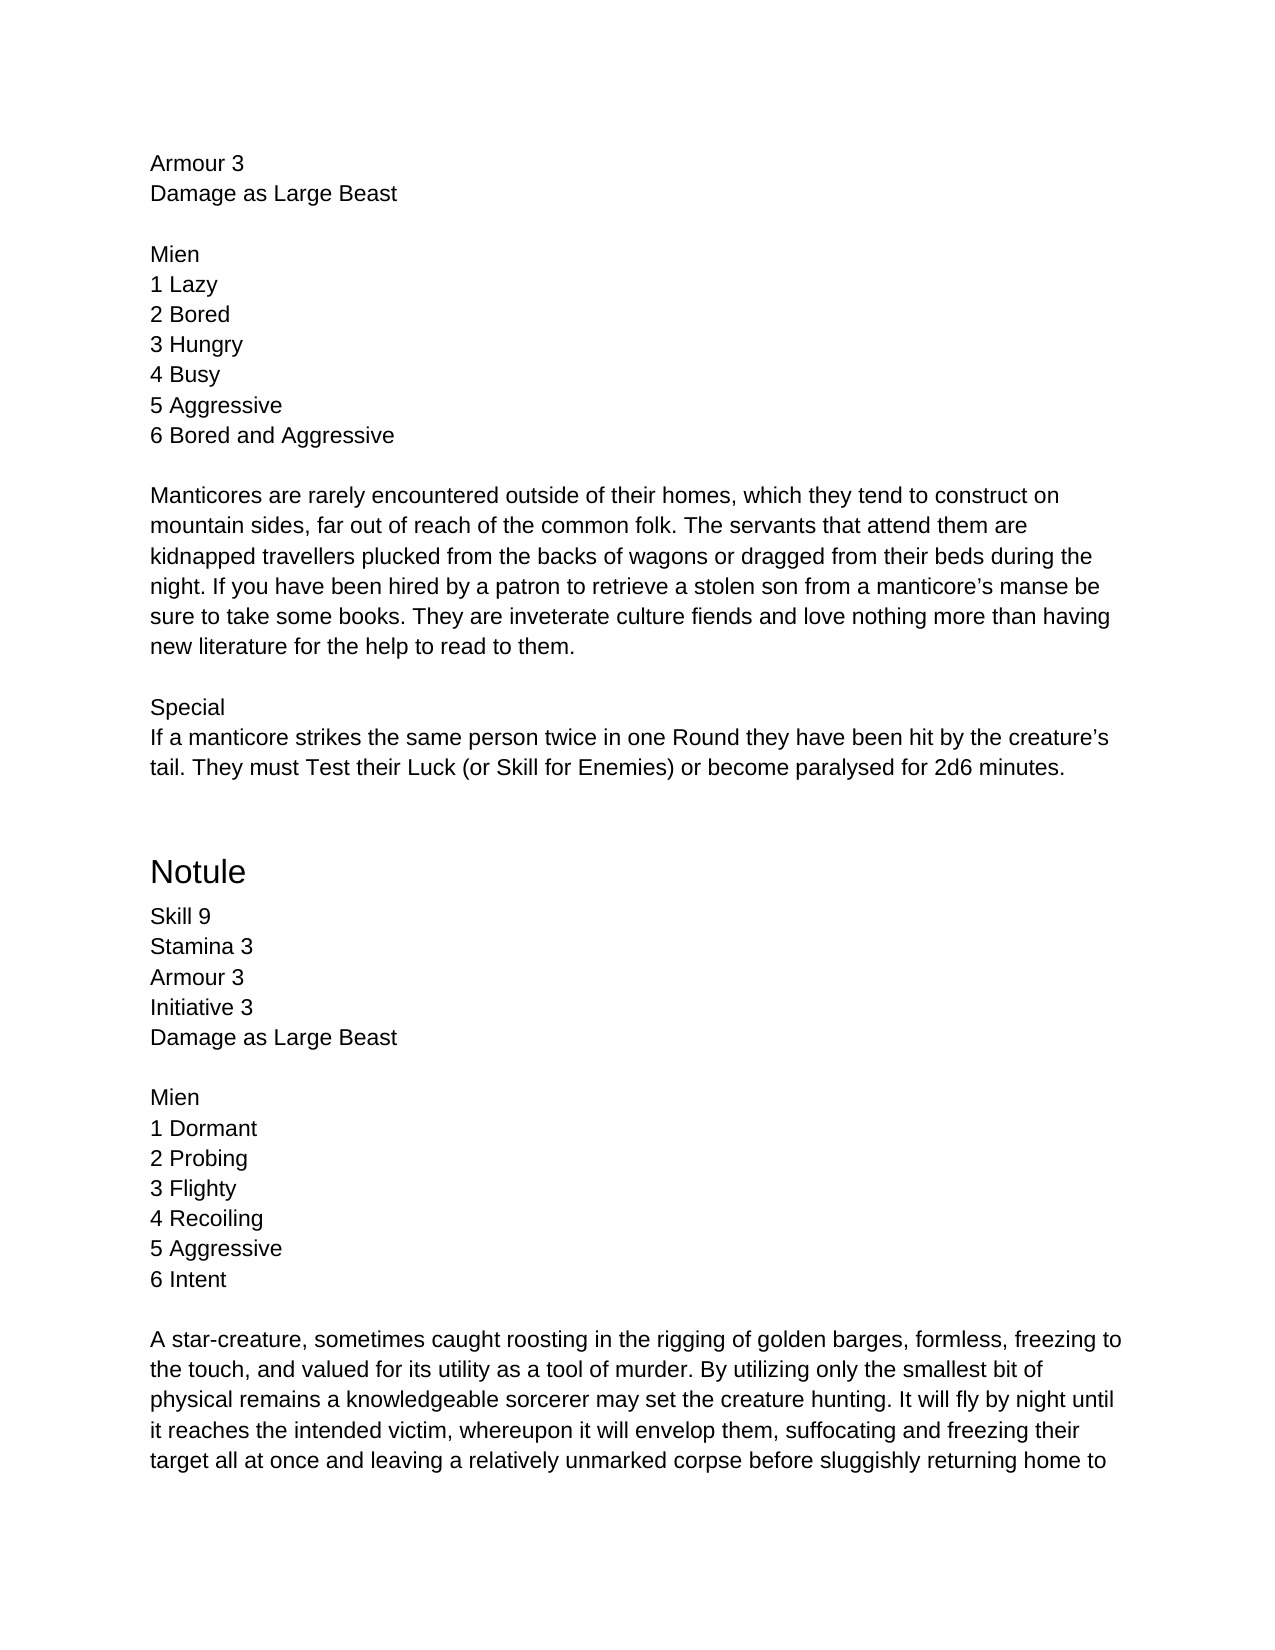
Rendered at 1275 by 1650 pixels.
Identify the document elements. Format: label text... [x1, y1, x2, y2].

text Manticores are rarely encountered outside of their homes, which they tend to construct on mountain sides, far out of reach of the common folk. The servants that attend them are kidnapped travellers plucked from the backs of wagons or dragged from their beds during the night. If you have been hired by a patron to retrieve a stolen son from a manticore’s manse be sure to take some books. They are inveterate culture fiends and love nothing more than having new literature for the help to read to them. [150, 482, 1125, 660]
text 2 Bored [150, 301, 1125, 327]
subtitle Notule [150, 852, 1125, 891]
text Initiative 3 [150, 994, 1125, 1020]
text 5 Aggressive [150, 1235, 1125, 1262]
text Damage as Large Beast [150, 1024, 1125, 1050]
text 6 Bored and Aggressive [150, 422, 1125, 448]
text Mien [150, 1084, 1125, 1111]
text Armour 3 [150, 150, 1125, 176]
text 2 Probing [150, 1145, 1125, 1171]
text If a manticore strikes the same person twice in one Round they have been hit by the creature’s tail. They must Test their Luck (or Skill for Enemies) or become paralysed for 2d6 minutes. [150, 724, 1125, 781]
text 3 Flighty [150, 1175, 1125, 1201]
text Special [150, 694, 1125, 720]
text 1 Dormant [150, 1114, 1125, 1141]
text A star-creature, sometimes caught roosting in the rigging of golden barges, formless, freezing to the touch, and valued for its utility as a tool of murder. By utilizing only the smallest bit of physical remains a knowledgeable sorcerer may set the creature hunting. It will fly by night until it reaches the intended victim, whereupon it will envelop them, suffocating and freezing their target all at once and leaving a relatively unmarked corpse before sluggishly returning home to [150, 1326, 1125, 1473]
text 6 Intent [150, 1266, 1125, 1292]
text 1 Lazy [150, 271, 1125, 297]
text Armour 3 [150, 963, 1125, 990]
text Skill 9 [150, 903, 1125, 929]
text 5 Aggressive [150, 392, 1125, 418]
text Stamina 3 [150, 933, 1125, 959]
text 4 Busy [150, 361, 1125, 388]
text Mien [150, 241, 1125, 267]
text 4 Recoiling [150, 1205, 1125, 1231]
text Damage as Large Beast [150, 180, 1125, 207]
text 3 Hungry [150, 331, 1125, 358]
